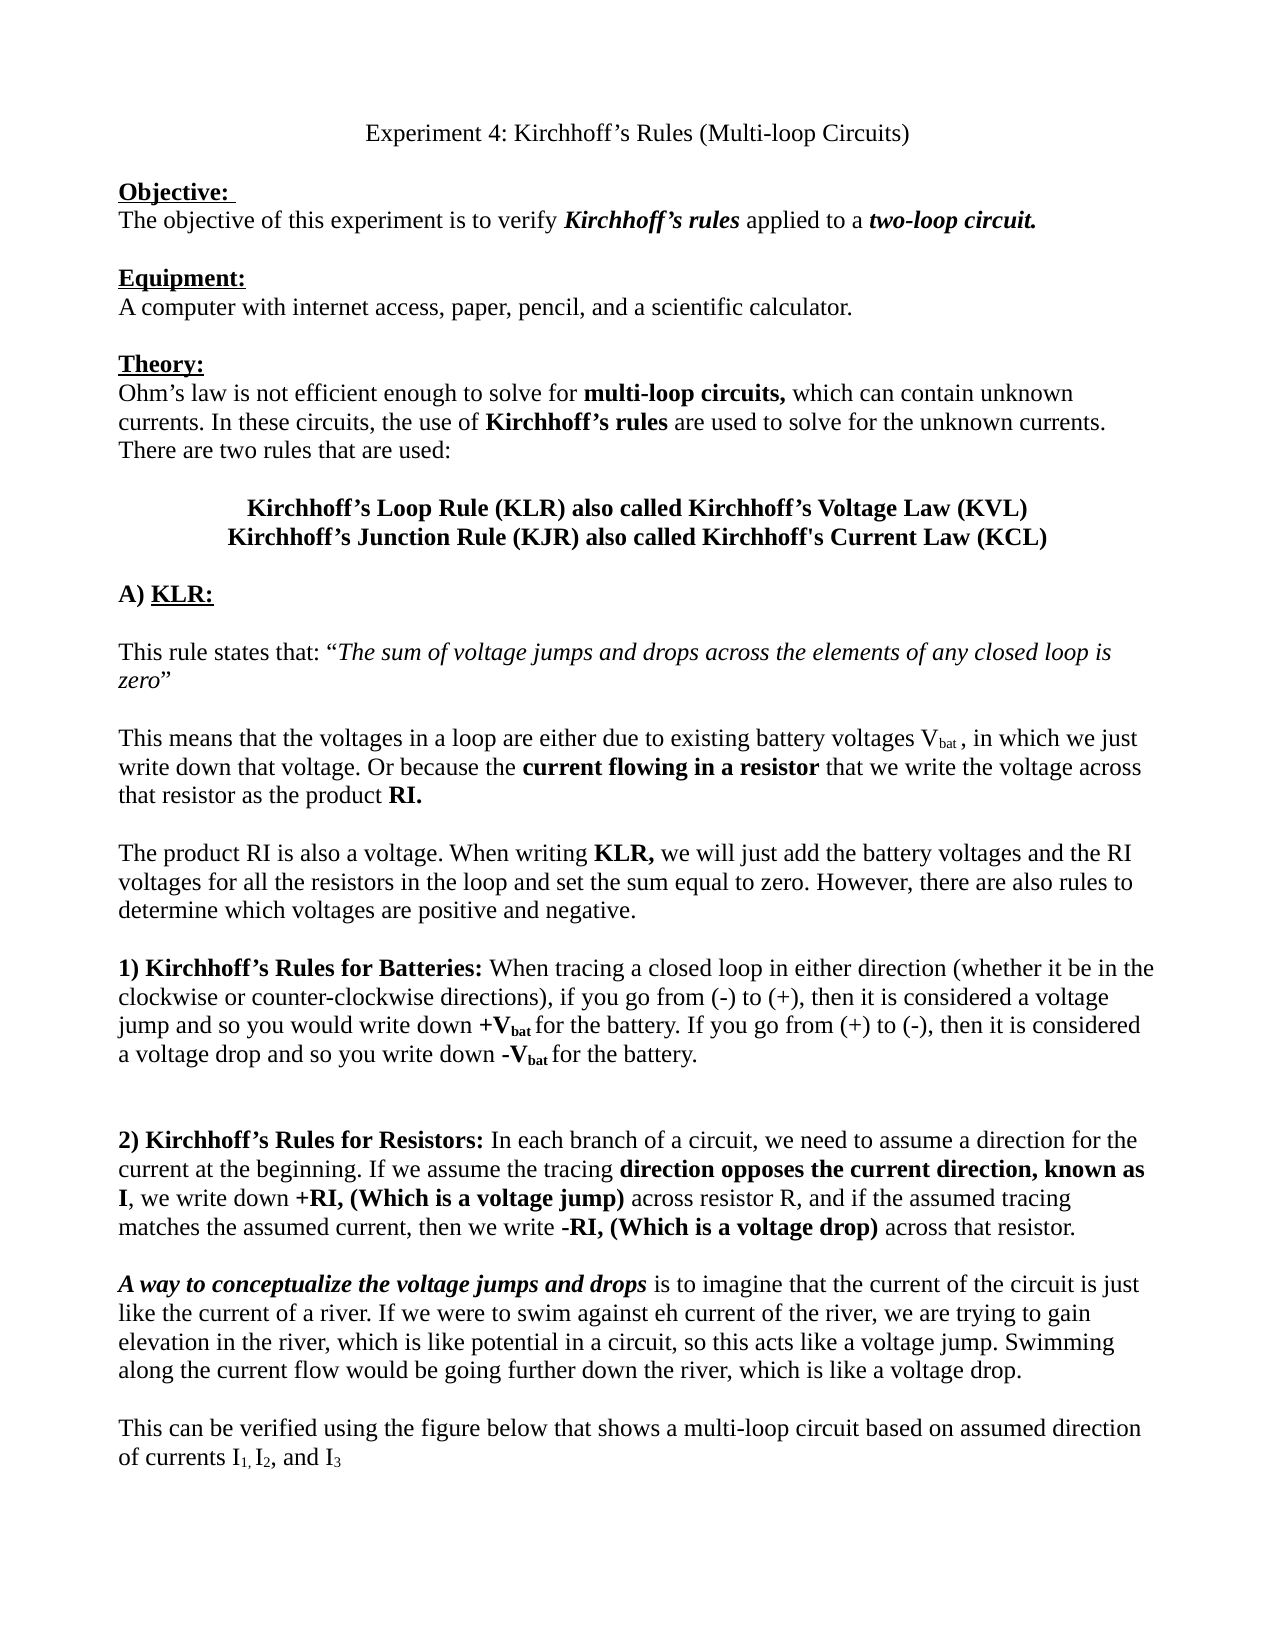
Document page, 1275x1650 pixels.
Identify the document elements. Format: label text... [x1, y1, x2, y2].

text 1) Kirchhoff’s Rules for Batteries: When tracing a closed loop in either direction (whether it be in the clockwise or counter-clockwise directions), if you go from (-) to (+), then it is considered a voltage jump and so you would write down +Vbat for the battery. If you go from (+) to (-), then it is considered a voltage drop and so you write down -Vbat for the battery. [118, 953, 1157, 1068]
text Objective: [118, 177, 1157, 206]
text This rule states that: “The sum of voltage jumps and drops across the elements of any closed loop is zero” [118, 637, 1157, 694]
text A computer with internet access, paper, pencil, and a scientific calculator. [118, 292, 1157, 321]
text Equipment: [118, 263, 1157, 292]
text A) KLR: [118, 579, 1157, 608]
text The objective of this experiment is to verify Kirchhoff’s rules applied to a two-loop circuit. [118, 206, 1157, 234]
text Kirchhoff’s Loop Rule (KLR) also called Kirchhoff’s Voltage Law (KVL) [118, 493, 1157, 522]
text This means that the voltages in a loop are either due to existing battery voltages Vbat , in which we just write down that voltage. Or because the current flowing in a resistor that we write the voltage across that resistor as the product RI. [118, 723, 1157, 809]
text Ohm’s law is not efficient enough to solve for multi-loop circuits, which can contain unknown currents. In these circuits, the use of Kirchhoff’s rules are used to solve for the unknown currents. There are two rules that are used: [118, 378, 1157, 464]
text 2) Kirchhoff’s Rules for Resistors: In each branch of a circuit, we need to assume a direction for the current at the beginning. If we assume the tracing direction opposes the current direction, known as I, we write down +RI, (Which is a voltage jump) across resistor R, and if the assumed tracing matches the assumed current, then we write -RI, (Which is a voltage drop) across that resistor. [118, 1126, 1157, 1241]
text A way to conceptualize the voltage jumps and drops is to imagine that the current of the circuit is just like the current of a river. If we were to swim against eh current of the river, we are trying to gain elevation in the river, which is like potential in a circuit, so this acts like a voltage jump. Swimming along the current flow would be going further down the river, which is like a voltage drop. [118, 1269, 1157, 1384]
text This can be verified using the figure below that shows a multi-loop circuit based on assumed direction of currents I1, I2, and I3 [118, 1413, 1157, 1471]
text Theory: [118, 349, 1157, 378]
text The product RI is also a voltage. When writing KLR, we will just add the battery voltages and the RI voltages for all the resistors in the loop and set the sum equal to zero. However, there are also rules to determine which voltages are positive and negative. [118, 838, 1157, 924]
text Kirchhoff’s Junction Rule (KJR) also called Kirchhoff's Current Law (KCL) [118, 522, 1157, 551]
